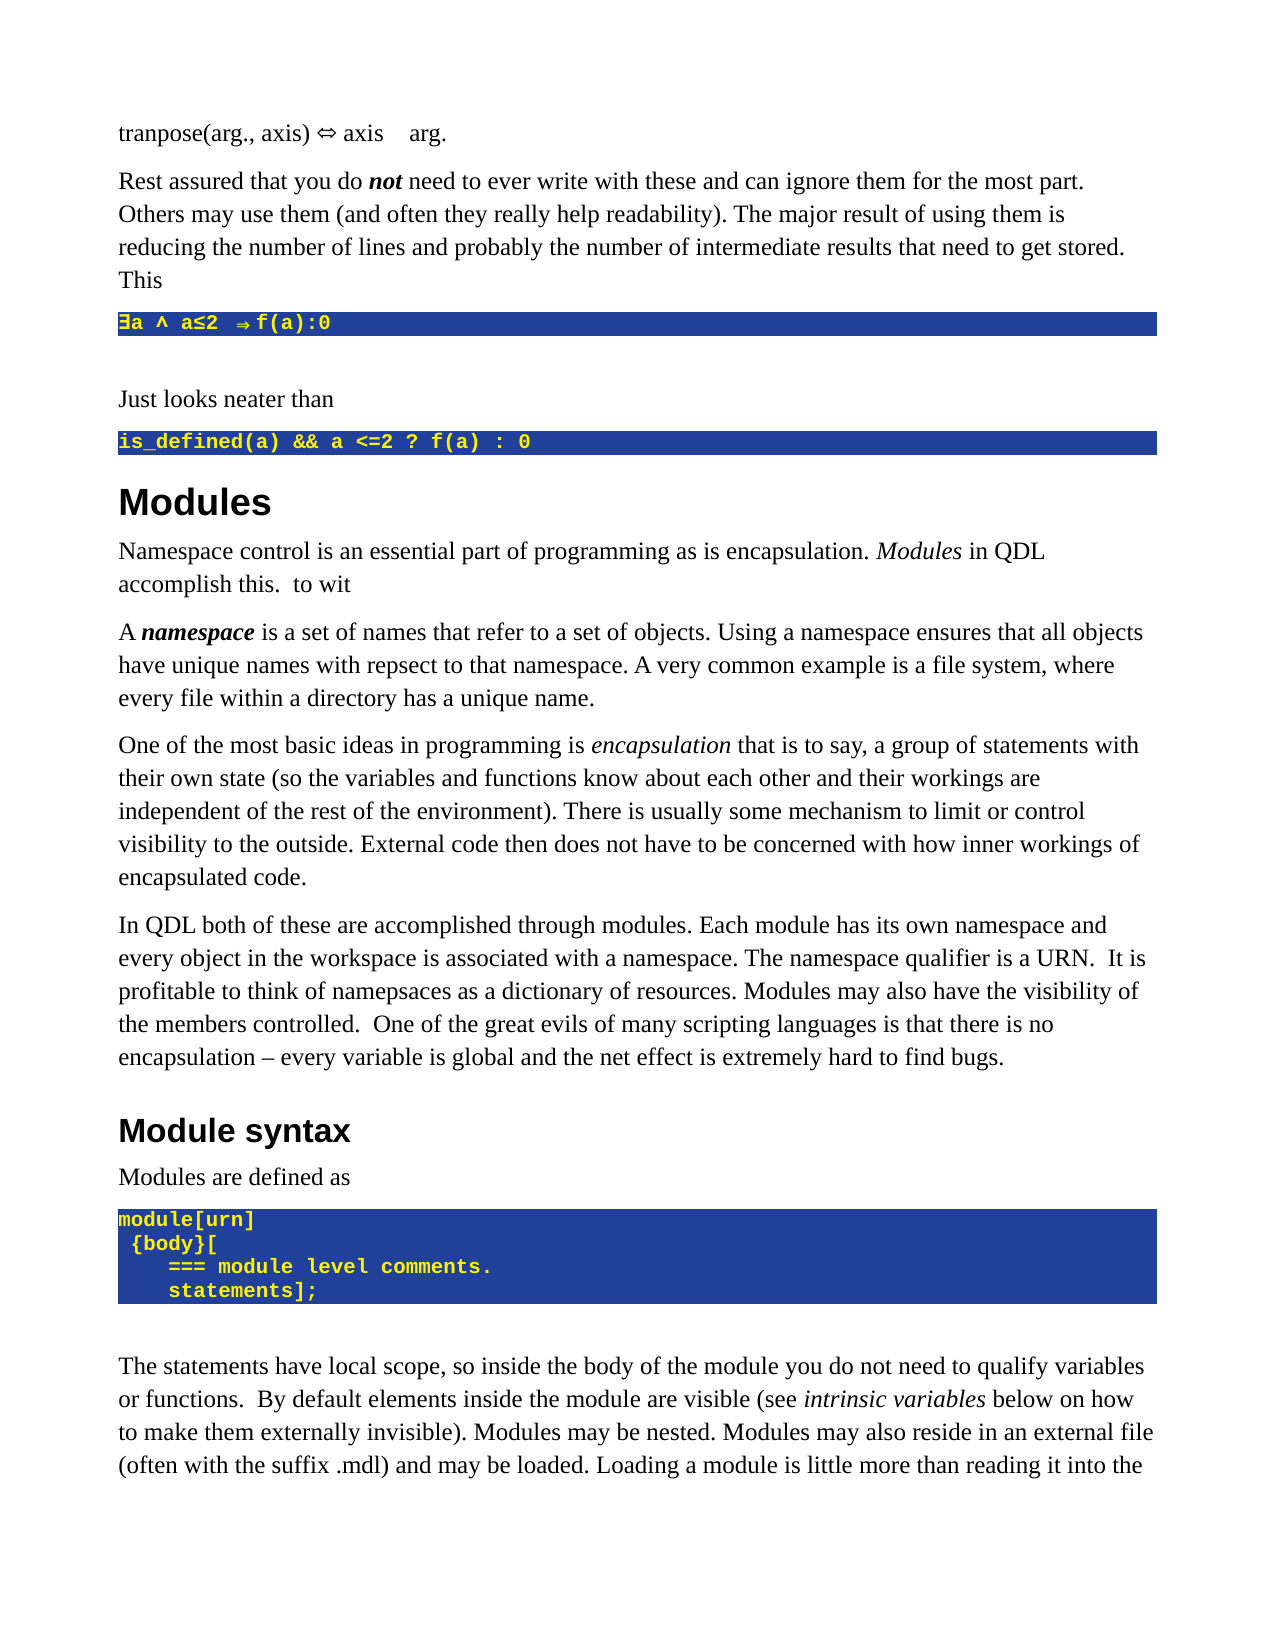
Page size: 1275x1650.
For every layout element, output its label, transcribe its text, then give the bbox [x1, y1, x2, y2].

text In QDL both of these are accomplished through modules. Each module has its own namespace and every object in the workspace is associated with a namespace. The namespace qualifier is a URN. It is profitable to think of namepsaces as a dictionary of resources. Modules may also have the visibility of the members controlled. One of the great evils of many scripting languages is that there is no encapsulation – every variable is global and the net effect is extremely hard to find bugs. [118, 910, 1157, 1071]
text One of the most basic ideas in programming is encapsulation that is to say, a group of statements with their own state (so the variables and functions know about each other and their workings are independent of the rest of the environment). There is usually some mechanism to limit or control visibility to the outside. External code then does not have to be concerned with how inner workings of encapsulated code. [118, 730, 1157, 891]
text {body}[ [118, 1233, 1157, 1257]
text The statements have local scope, so inside the body of the module you do not need to qualify variables or functions. By default elements inside the module are visible (see intrinsic variables below on how to make them externally invisible). Modules may be nested. Modules may also reside in an external file (often with the suffix .mdl) and may be loaded. Loading a module is little more than reading it into the [118, 1351, 1157, 1479]
text Rest assured that you do not need to ever write with these and can ignore them for the most part. Others may use them (and often they really help readability). The major result of using them is reducing the number of lines and probably the number of intermediate results that need to get stored. This [118, 166, 1157, 293]
text module[urn] [118, 1209, 1157, 1233]
text Modules are defined as [118, 1162, 1157, 1190]
subtitle Modules [118, 480, 1157, 523]
subtitle Module syntax [118, 1111, 1157, 1149]
text ∃a ∧ a≤2 ⇒f(a):0 [118, 312, 1157, 336]
text Just looks neater than [118, 384, 1157, 412]
text Namespace control is an essential part of programming as is encapsulation. Modules in QDL accomplish this. to wit [118, 536, 1157, 598]
text A namespace is a set of names that refer to a set of objects. Using a namespace ensures that all objects have unique names with repsect to that namespace. A very common example is a file system, where every file within a directory has a unique name. [118, 617, 1157, 711]
text tranpose(arg., axis) ⬄ axis ⦰arg. [118, 118, 1157, 147]
text === module level comments. [118, 1257, 1157, 1280]
text is_defined(a) && a <=2 ? f(a) : 0 [118, 431, 1157, 455]
text statements]; [118, 1280, 1157, 1304]
